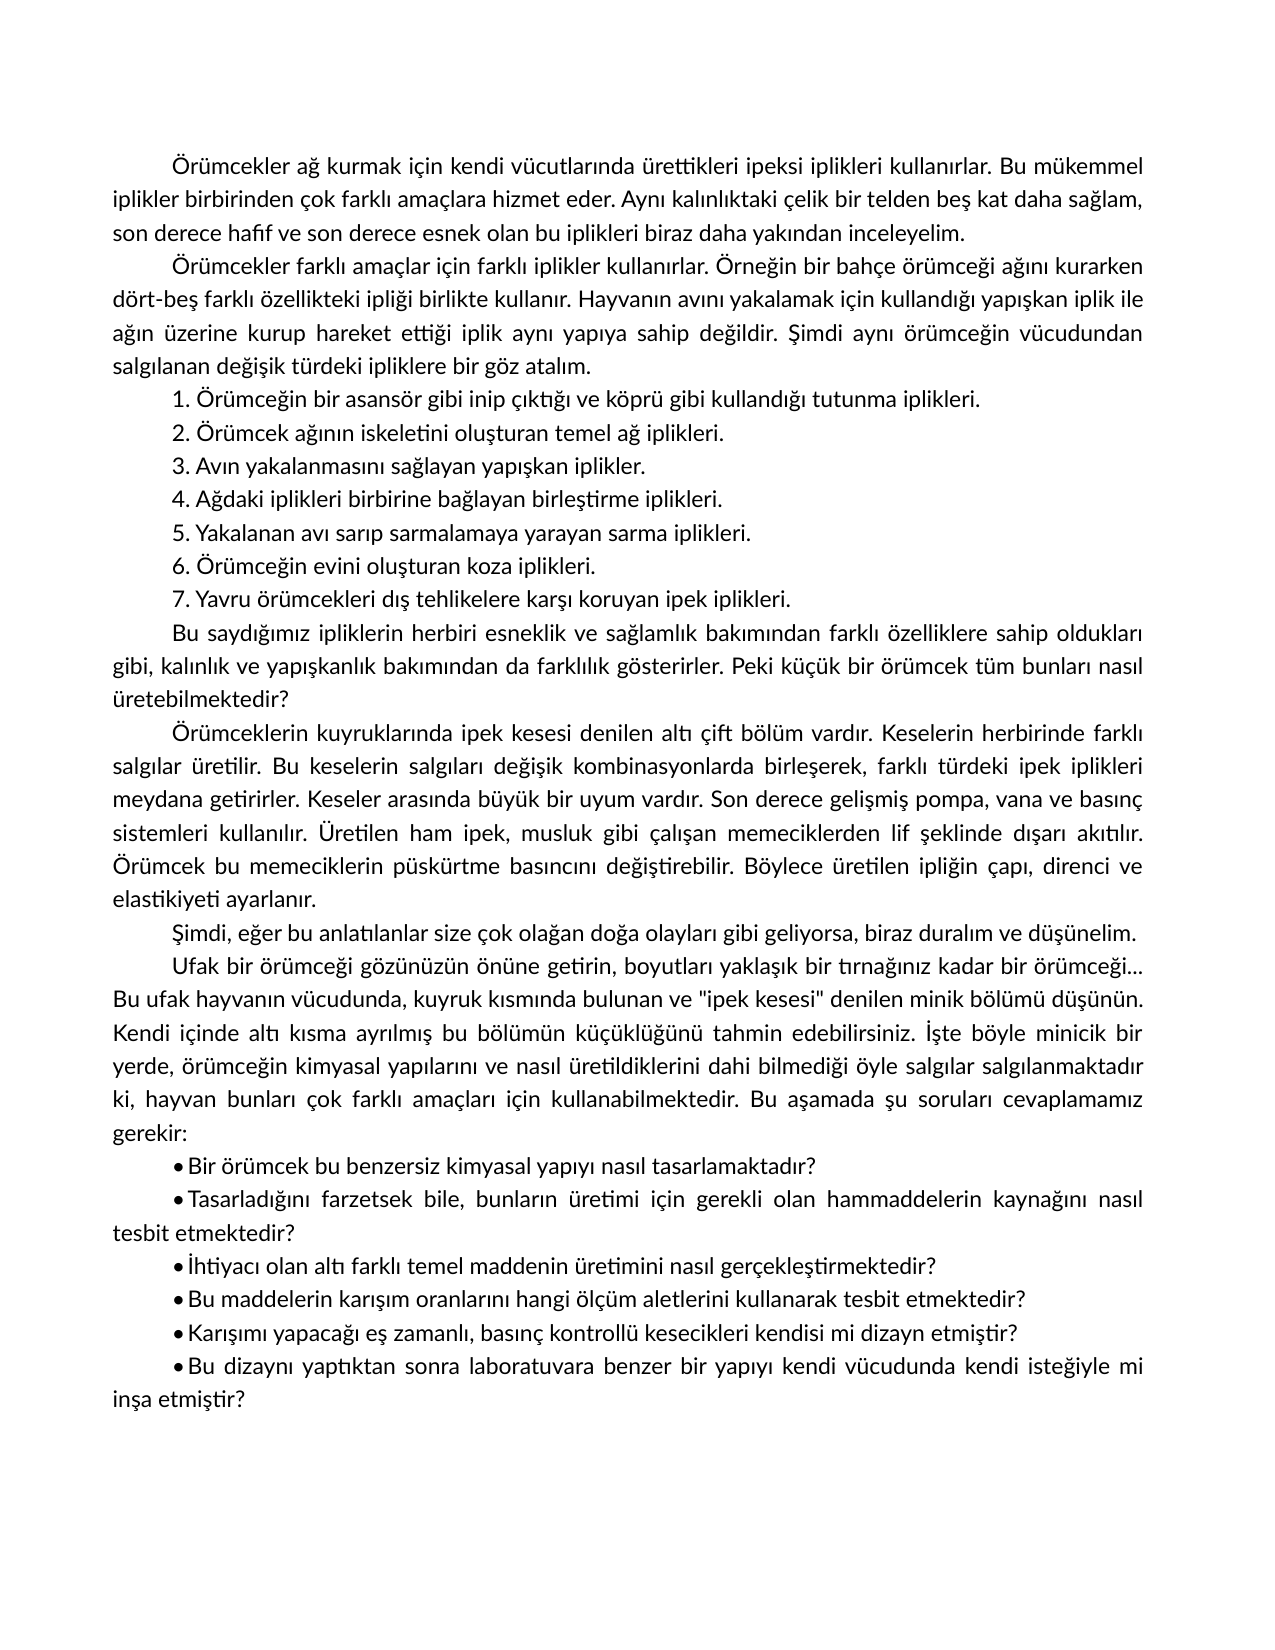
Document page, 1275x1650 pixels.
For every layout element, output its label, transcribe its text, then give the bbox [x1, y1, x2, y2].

text Ufak bir örümceği gözünüzün önüne getirin, boyutları yaklaşık bir tırnağınız kadar bir örümceği... Bu ufak hayvanın vücudunda, kuyruk kısmında bulunan ve "ipek kesesi" denilen minik bölümü düşünün. Kendi içinde altı kısma ayrılmış bu bölümün küçüklüğünü tahmin edebilirsiniz. İşte böyle minicik bir yerde, örümceğin kimyasal yapılarını ve nasıl üretildiklerini dahi bilmediği öyle salgılar salgılanmaktadır ki, hayvan bunları çok farklı amaçları için kullanabilmektedir. Bu aşamada şu soruları cevaplamamız gerekir: [112, 948, 1145, 1148]
text 3. Avın yakalanmasını sağlayan yapışkan iplikler. [112, 448, 1145, 481]
text Örümceklerin kuyruklarında ipek kesesi denilen altı çift bölüm vardır. Keselerin herbirinde farklı salgılar üretilir. Bu keselerin salgıları değişik kombinasyonlarda birleşerek, farklı türdeki ipek iplikleri meydana getirirler. Keseler arasında büyük bir uyum vardır. Son derece gelişmiş pompa, vana ve basınç sistemleri kullanılır. Üretilen ham ipek, musluk gibi çalışan memeciklerden lif şeklinde dışarı akıtılır. Örümcek bu memeciklerin püskürtme basıncını değiştirebilir. Böylece üretilen ipliğin çapı, direnci ve elastikiyeti ayarlanır. [112, 714, 1145, 914]
text 1. Örümceğin bir asansör gibi inip çıktığı ve köprü gibi kullandığı tutunma iplikleri. [112, 381, 1145, 414]
text • Bu dizaynı yaptıktan sonra laboratuvara benzer bir yapıyı kendi vücudunda kendi isteğiyle mi inşa etmiştir? [112, 1348, 1145, 1414]
text • Tasarladığını farzetsek bile, bunların üretimi için gerekli olan hammaddelerin kaynağını nasıl tesbit etmektedir? [112, 1181, 1145, 1248]
text 6. Örümceğin evini oluşturan koza iplikleri. [112, 548, 1145, 581]
text 5. Yakalanan avı sarıp sarmalamaya yarayan sarma iplikleri. [112, 514, 1145, 548]
text • Bir örümcek bu benzersiz kimyasal yapıyı nasıl tasarlamaktadır? [112, 1148, 1145, 1181]
text 4. Ağdaki iplikleri birbirine bağlayan birleştirme iplikleri. [112, 481, 1145, 514]
text Örümcekler ağ kurmak için kendi vücutlarında ürettikleri ipeksi iplikleri kullanırlar. Bu mükemmel iplikler birbirinden çok farklı amaçlara hizmet eder. Aynı kalınlıktaki çelik bir telden beş kat daha sağlam, son derece hafif ve son derece esnek olan bu iplikleri biraz daha yakından inceleyelim. [112, 148, 1145, 248]
text • İhtiyacı olan altı farklı temel maddenin üretimini nasıl gerçekleştirmektedir? [112, 1248, 1145, 1281]
text Şimdi, eğer bu anlatılanlar size çok olağan doğa olayları gibi geliyorsa, biraz duralım ve düşünelim. [112, 914, 1145, 948]
text Bu saydığımız ipliklerin herbiri esneklik ve sağlamlık bakımından farklı özelliklere sahip oldukları gibi, kalınlık ve yapışkanlık bakımından da farklılık gösterirler. Peki küçük bir örümcek tüm bunları nasıl üretebilmektedir? [112, 614, 1145, 714]
text Örümcekler farklı amaçlar için farklı iplikler kullanırlar. Örneğin bir bahçe örümceği ağını kurarken dört-beş farklı özellikteki ipliği birlikte kullanır. Hayvanın avını yakalamak için kullandığı yapışkan iplik ile ağın üzerine kurup hareket ettiği iplik aynı yapıya sahip değildir. Şimdi aynı örümceğin vücudundan salgılanan değişik türdeki ipliklere bir göz atalım. [112, 248, 1145, 381]
text • Bu maddelerin karışım oranlarını hangi ölçüm aletlerini kullanarak tesbit etmektedir? [112, 1281, 1145, 1314]
text 2. Örümcek ağının iskeletini oluşturan temel ağ iplikleri. [112, 414, 1145, 448]
text • Karışımı yapacağı eş zamanlı, basınç kontrollü kesecikleri kendisi mi dizayn etmiştir? [112, 1314, 1145, 1348]
text 7. Yavru örümcekleri dış tehlikelere karşı koruyan ipek iplikleri. [112, 581, 1145, 614]
